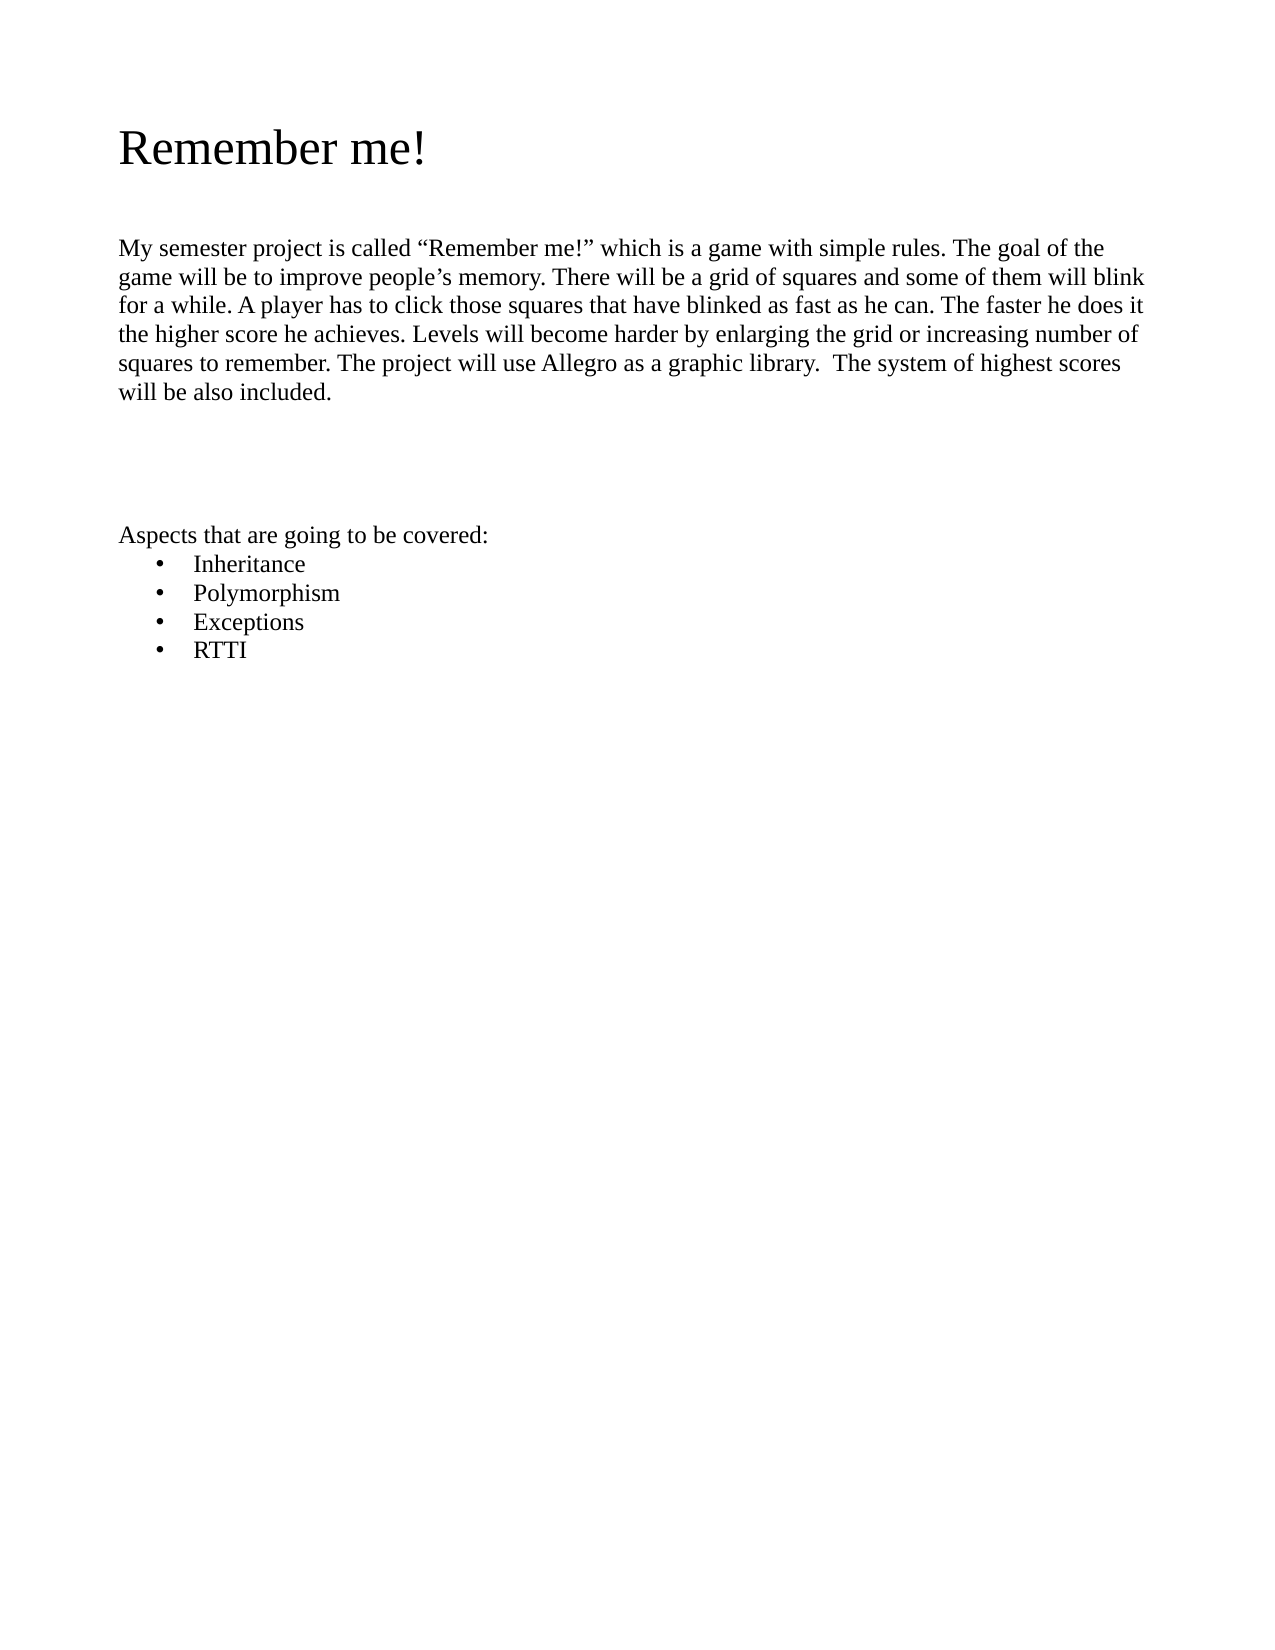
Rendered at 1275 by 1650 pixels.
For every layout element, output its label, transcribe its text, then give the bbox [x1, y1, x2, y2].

text My semester project is called “Remember me!” which is a game with simple rules. The goal of the game will be to improve people’s memory. There will be a grid of squares and some of them will blink for a while. A player has to click those squares that have blinked as fast as he can. The faster he does it the higher score he achieves. Levels will become harder by enlarging the grid or increasing number of squares to remember. The project will use Allegro as a graphic library. The system of highest scores will be also included. [118, 233, 1157, 406]
list Exceptions [156, 607, 1157, 636]
list Polymorphism [156, 578, 1157, 607]
list RTTI [156, 636, 1157, 664]
text Remember me! [118, 118, 1157, 176]
text Aspects that are going to be covered: [118, 521, 1157, 549]
list Inheritance [156, 549, 1157, 578]
